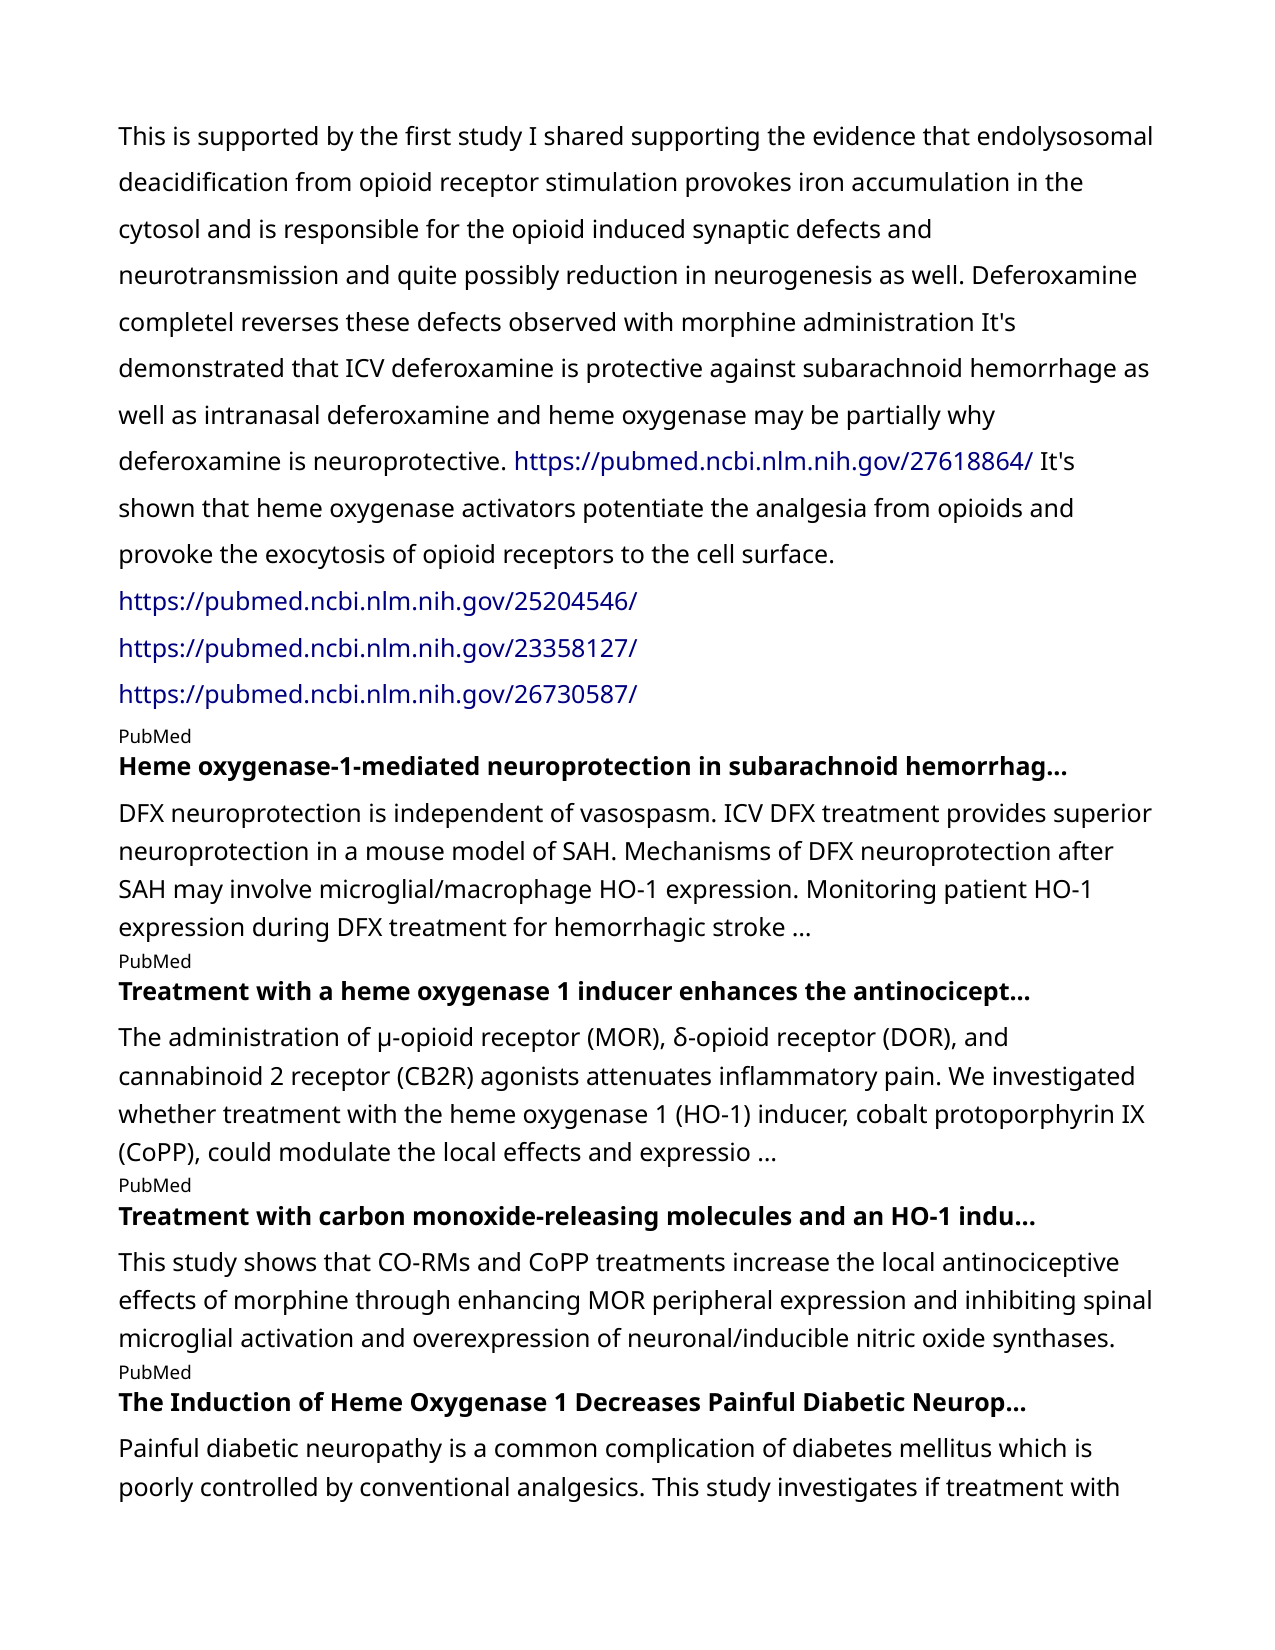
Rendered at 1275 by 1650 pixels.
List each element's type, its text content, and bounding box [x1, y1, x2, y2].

list The Induction of Heme Oxygenase 1 Decreases Painful Diabetic Neurop... [118, 1384, 1157, 1419]
list Treatment with carbon monoxide-releasing molecules and an HO-1 indu... [118, 1198, 1157, 1232]
list DFX neuroprotection is independent of vasospasm. ICV DFX treatment provides superior neuroprotection in a mouse model of SAH. Mechanisms of DFX neuroprotection after SAH may involve microglial/macrophage HO-1 expression. Monitoring patient HO-1 expression during DFX treatment for hemorrhagic stroke … [118, 796, 1157, 944]
list The administration of µ-opioid receptor (MOR), δ-opioid receptor (DOR), and cannabinoid 2 receptor (CB2R) agonists attenuates inflammatory pain. We investigated whether treatment with the heme oxygenase 1 (HO-1) inducer, cobalt protoporphyrin IX (CoPP), could modulate the local effects and expressio … [118, 1020, 1157, 1168]
list PubMed [118, 948, 1157, 973]
list This study shows that CO-RMs and CoPP treatments increase the local antinociceptive effects of morphine through enhancing MOR peripheral expression and inhibiting spinal microglial activation and overexpression of neuronal/inducible nitric oxide synthases. [118, 1245, 1157, 1355]
list Painful diabetic neuropathy is a common complication of diabetes mellitus which is poorly controlled by conventional analgesics. This study investigates if treatment with [118, 1431, 1157, 1503]
list PubMed [118, 723, 1157, 749]
list PubMed [118, 1173, 1157, 1198]
list Treatment with a heme oxygenase 1 inducer enhances the antinocicept... [118, 973, 1157, 1008]
list PubMed [118, 1359, 1157, 1384]
list Heme oxygenase-1-mediated neuroprotection in subarachnoid hemorrhag... [118, 749, 1157, 783]
list This is supported by the first study I shared supporting the evidence that endolysosomal deacidification from opioid receptor stimulation provokes iron accumulation in the cytosol and is responsible for the opioid induced synaptic defects and neurotransmission and quite possibly reduction in neurogenesis as well. Deferoxamine completel reverses these defects observed with morphine administration It's demonstrated that ICV deferoxamine is protective against subarachnoid hemorrhage as well as intranasal deferoxamine and heme oxygenase may be partially why deferoxamine is neuroprotective. https://pubmed.ncbi.nlm.nih.gov/27618864/ It's shown that heme oxygenase activators potentiate the analgesia from opioids and provoke the exocytosis of opioid receptors to the cell surface. https://pubmed.ncbi.nlm.nih.gov/25204546/ https://pubmed.ncbi.nlm.nih.gov/23358127/ https://pubmed.ncbi.nlm.nih.gov/26730587/ [118, 118, 1157, 711]
